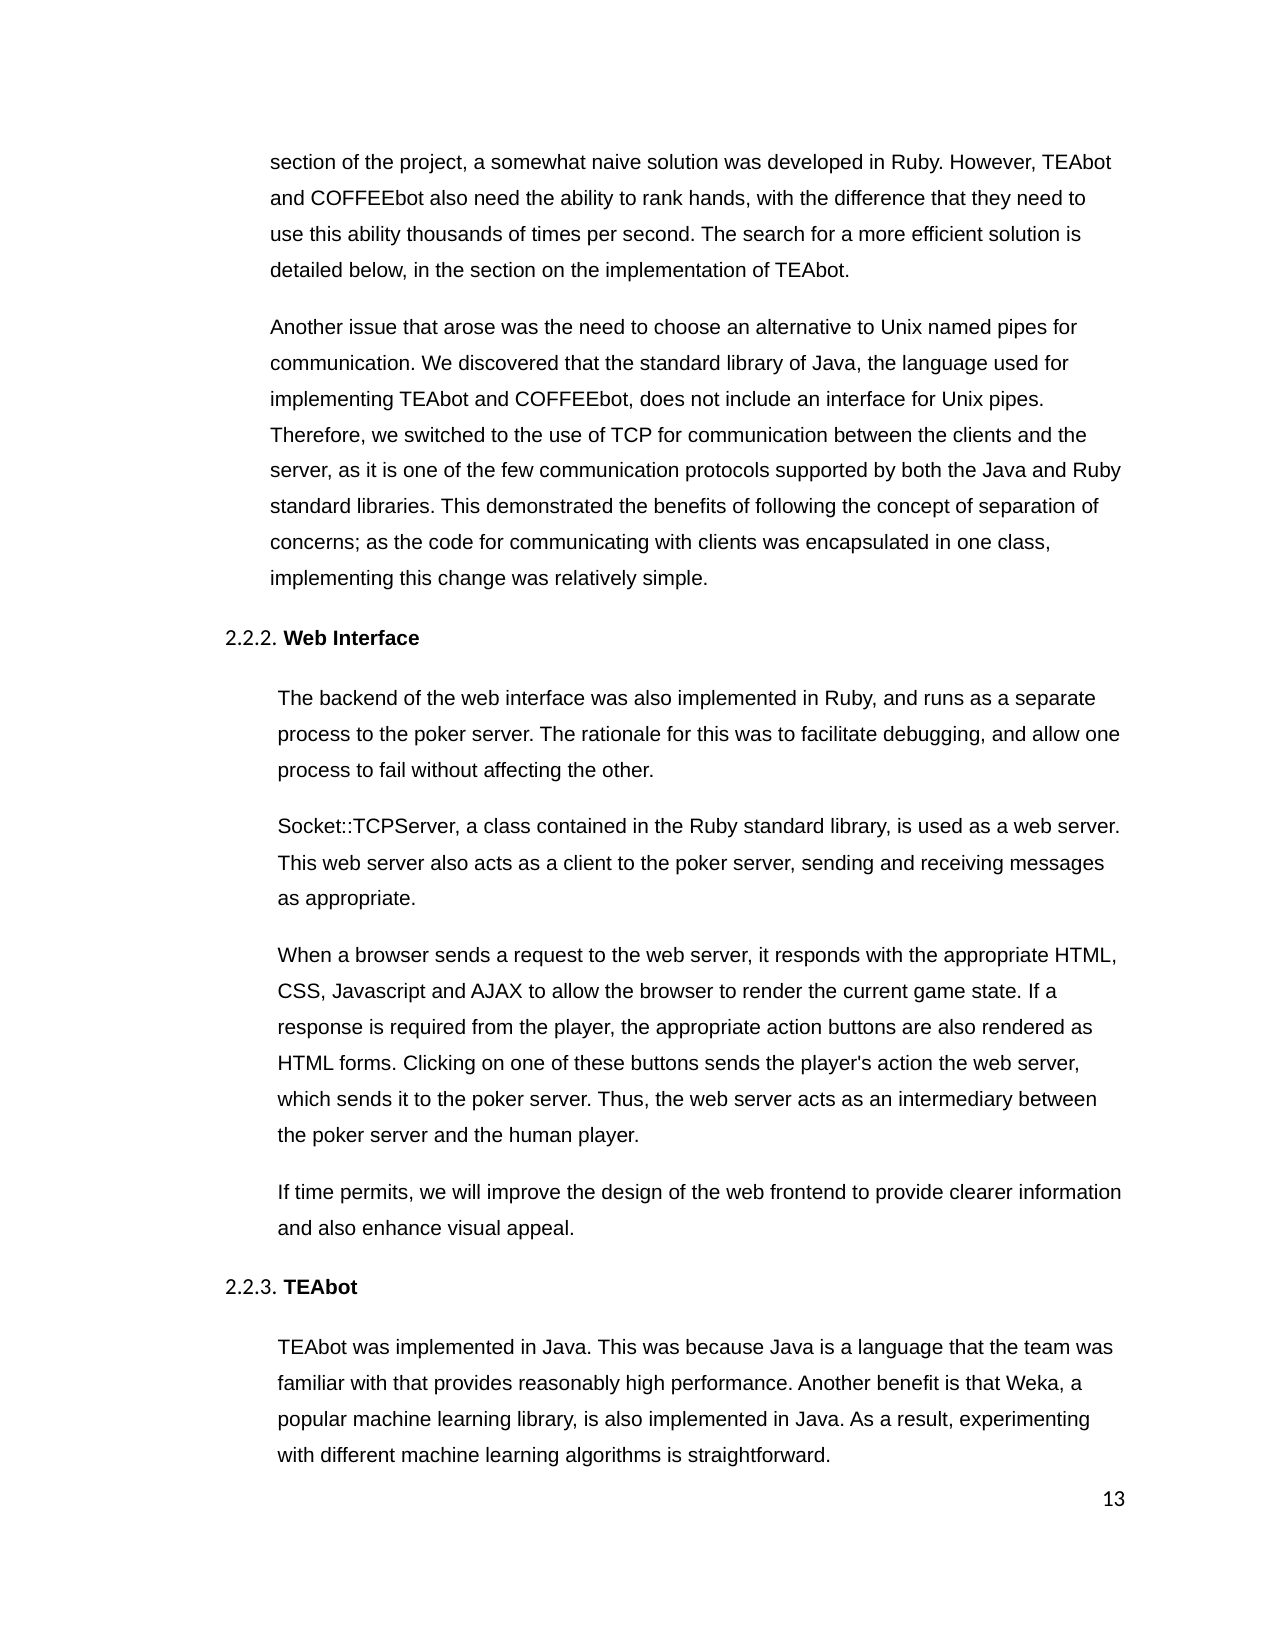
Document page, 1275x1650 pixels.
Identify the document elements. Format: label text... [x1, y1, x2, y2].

list Web Interface [225, 623, 1125, 651]
list If time permits, we will improve the design of the web frontend to provide clearer information and also enhance visual appeal. [277, 1179, 1125, 1239]
list Another issue that arose was the need to choose an alternative to Unix named pipes for communication. We discovered that the standard library of Java, the language used for implementing TEAbot and COFFEEbot, does not include an interface for Unix pipes. Therefore, we switched to the use of TCP for communication between the clients and the server, as it is one of the few communication protocols supported by both the Java and Ruby standard libraries. This demonstrated the benefits of following the concept of separation of concerns; as the code for communicating with clients was encapsulated in one class, implementing this change was relatively simple. [270, 314, 1125, 590]
list The backend of the web interface was also implemented in Ruby, and runs as a separate process to the poker server. The rationale for this was to facilitate debugging, and allow one process to fail without affecting the other. [277, 686, 1125, 782]
list section of the project, a somewhat naive solution was developed in Ruby. However, TEAbot and COFFEEbot also need the ability to rank hands, with the difference that they need to use this ability thousands of times per second. The search for a more efficient solution is detailed below, in the section on the implementation of TEAbot. [270, 150, 1125, 282]
list TEAbot [225, 1272, 1125, 1300]
list TEAbot was implemented in Java. This was because Java is a language that the team was familiar with that provides reasonably high performance. Another benefit is that Weka, a popular machine learning library, is also implemented in Java. As a result, experimenting with different machine learning algorithms is straightforward. [277, 1335, 1125, 1467]
list Socket::TCPServer, a class contained in the Ruby standard library, is used as a web server. This web server also acts as a client to the poker server, sending and receiving messages as appropriate. [277, 814, 1125, 910]
list When a browser sends a request to the web server, it responds with the appropriate HTML, CSS, Javascript and AJAX to allow the browser to render the current game state. If a response is required from the player, the appropriate action buttons are also rendered as HTML forms. Clicking on one of these buttons sends the player's action the web server, which sends it to the poker server. Thus, the web server acts as an intermediary between the poker server and the human player. [277, 943, 1125, 1147]
